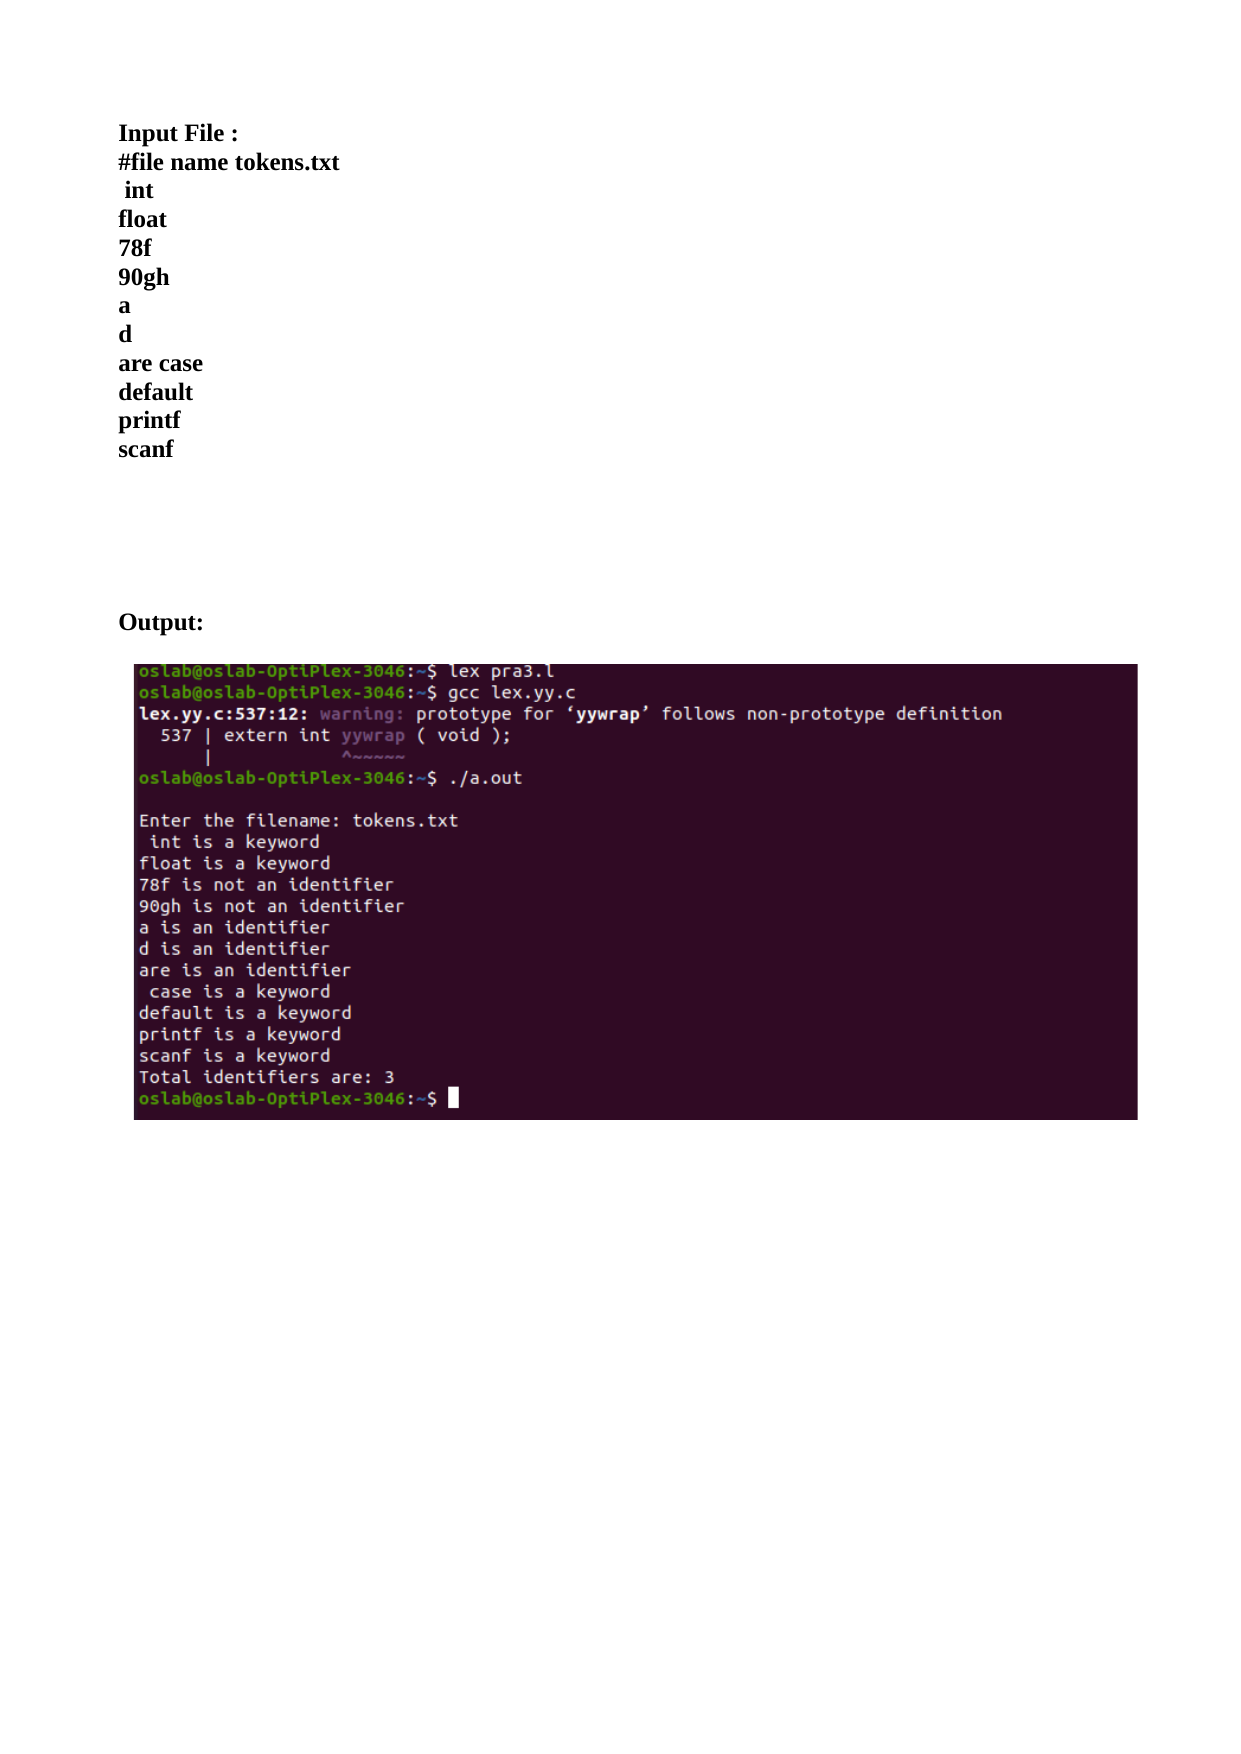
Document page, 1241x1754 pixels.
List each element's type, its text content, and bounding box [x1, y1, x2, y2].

text scanf [118, 434, 1122, 463]
text 78f [118, 233, 1122, 262]
text d [118, 319, 1122, 348]
text a [118, 291, 1122, 319]
text Output: [118, 607, 1122, 636]
text Input File : [118, 118, 1122, 147]
picture [133, 664, 1138, 1120]
text default [118, 377, 1122, 406]
text 90gh [118, 262, 1122, 291]
text int [118, 176, 1122, 204]
text #file name tokens.txt [118, 147, 1122, 176]
text printf [118, 406, 1122, 434]
text are case [118, 348, 1122, 377]
text float [118, 204, 1122, 233]
